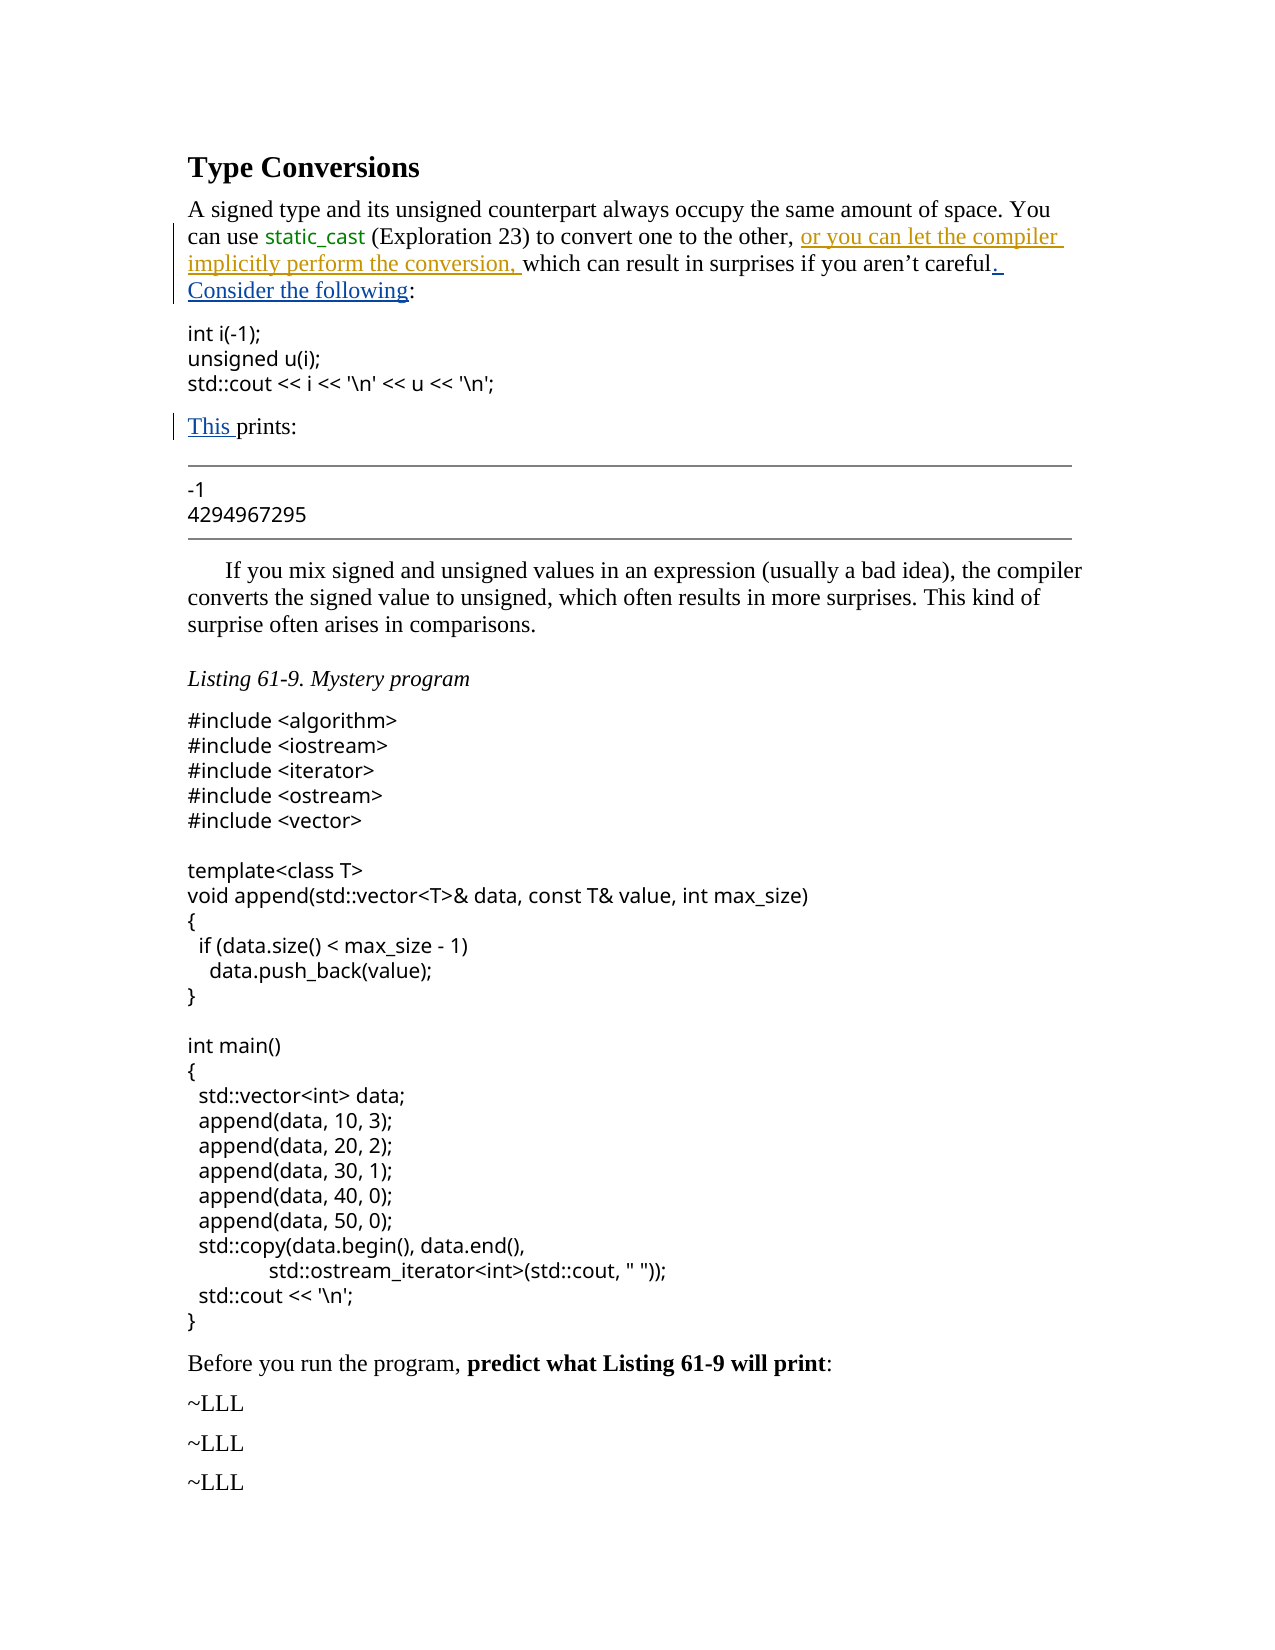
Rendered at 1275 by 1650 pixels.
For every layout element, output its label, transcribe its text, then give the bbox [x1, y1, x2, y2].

text #include <vector> [187, 808, 1072, 833]
text ~LLL [187, 1390, 1087, 1417]
text append(data, 20, 2); [187, 1133, 1072, 1158]
text append(data, 50, 0); [187, 1208, 1072, 1233]
text } [187, 983, 1072, 1008]
text int main() [187, 1033, 1072, 1058]
text void append(std::vector<T>& data, const T& value, int max_size) [187, 883, 1072, 908]
text std::cout << i << '\n' << u << '\n'; [187, 371, 1072, 396]
text std::cout << '\n'; [187, 1283, 1072, 1308]
text append(data, 30, 1); [187, 1158, 1072, 1183]
text ~LLL [187, 1429, 1087, 1456]
text data.push_back(value); [187, 958, 1072, 983]
text int i(-1); [187, 321, 1072, 346]
text -1 [187, 466, 1072, 502]
text Listing 61-9. Mystery program [187, 663, 1087, 692]
text append(data, 10, 3); [187, 1108, 1072, 1133]
text #include <ostream> [187, 783, 1072, 808]
text This prints: [187, 413, 1087, 440]
text 4294967295 [187, 502, 1072, 540]
text #include <iostream> [187, 733, 1072, 758]
subtitle Type Conversions [187, 150, 1087, 183]
text ~LLL [187, 1469, 1087, 1496]
text unsigned u(i); [187, 346, 1072, 371]
text std::ostream_iterator<int>(std::cout, " ")); [187, 1258, 1072, 1283]
text If you mix signed and unsigned values in an expression (usually a bad idea), the compiler converts the signed value to unsigned, which often results in more surprises. This kind of surprise often arises in comparisons. [187, 556, 1087, 638]
text { [187, 1058, 1072, 1083]
text std::vector<int> data; [187, 1083, 1072, 1108]
text { [187, 908, 1072, 933]
text Before you run the program, predict what Listing 61-9 will print: [187, 1350, 1087, 1377]
text #include <algorithm> [187, 708, 1072, 733]
text A signed type and its unsigned counterpart always occupy the same amount of space. You can use static_cast (Exploration 23) to convert one to the other, or you can let the compiler implicitly perform the conversion, which can result in surprises if you aren’t careful. Consider the following: [187, 196, 1087, 304]
text template<class T> [187, 858, 1072, 883]
text if (data.size() < max_size - 1) [187, 933, 1072, 958]
text } [187, 1308, 1072, 1333]
text std::copy(data.begin(), data.end(), [187, 1233, 1072, 1258]
text append(data, 40, 0); [187, 1183, 1072, 1208]
text #include <iterator> [187, 758, 1072, 783]
